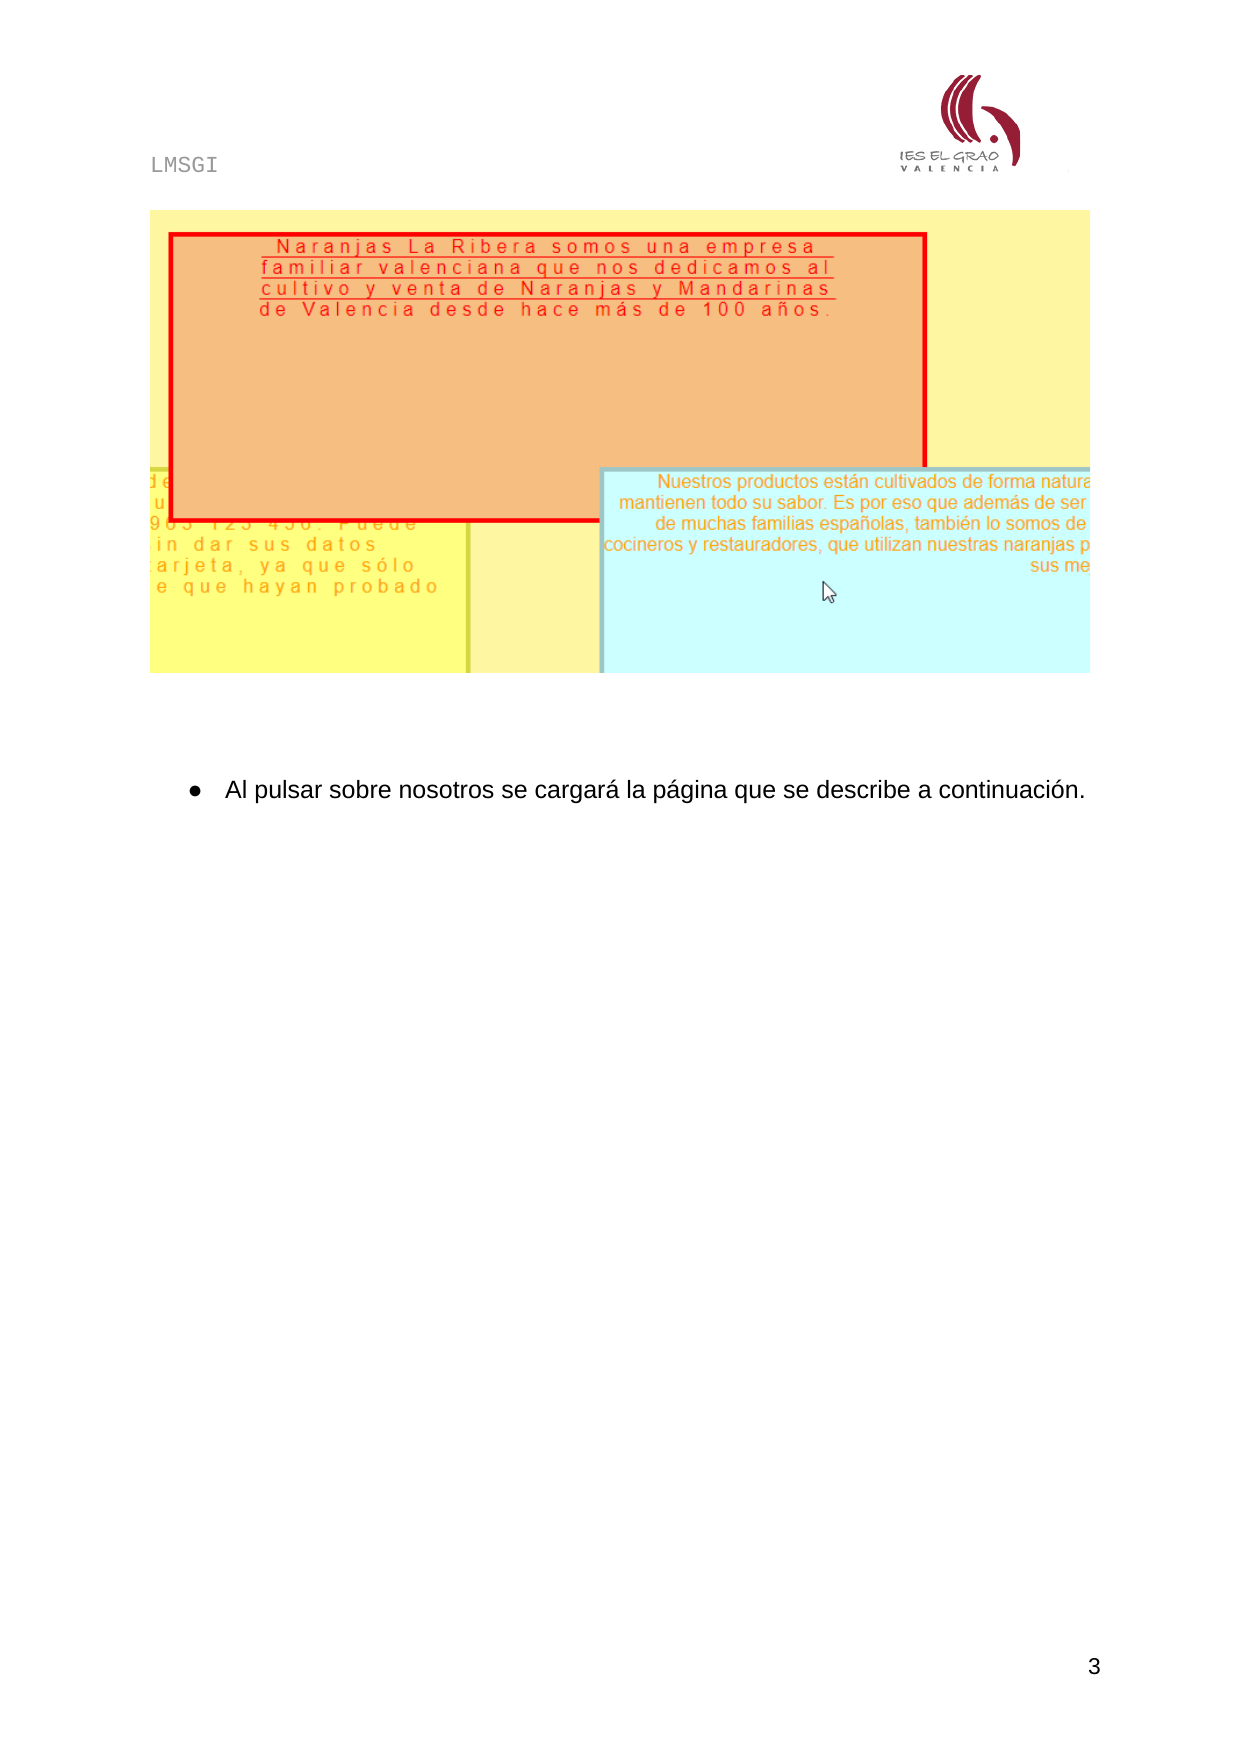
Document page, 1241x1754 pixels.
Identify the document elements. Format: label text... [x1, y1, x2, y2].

picture [900, 75, 1021, 173]
picture [150, 210, 1091, 673]
list Al pulsar sobre nosotros se cargará la página que se describe a continuación. [187, 776, 1090, 804]
